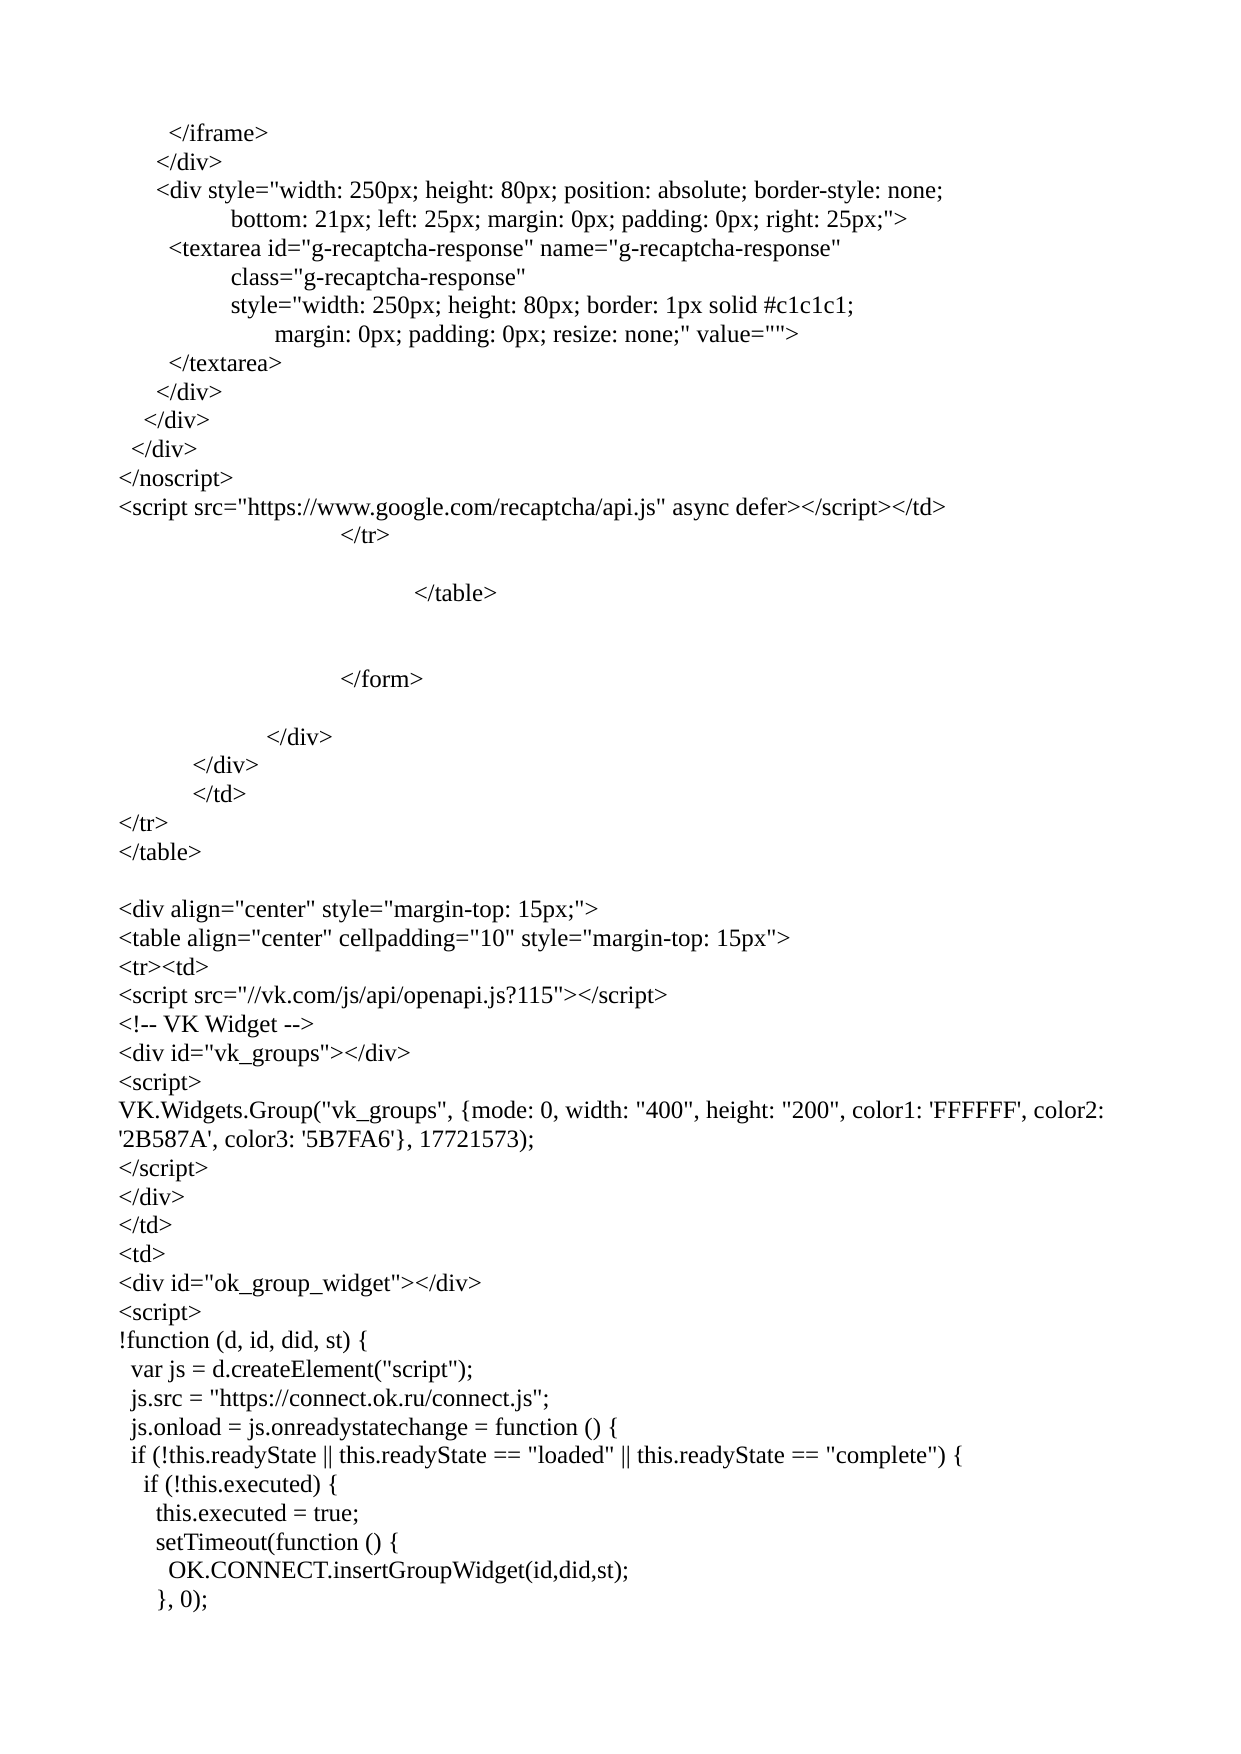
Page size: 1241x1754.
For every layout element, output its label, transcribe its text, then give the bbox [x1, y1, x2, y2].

text </table> [118, 837, 1122, 866]
text <script> [118, 1297, 1122, 1326]
text </div> [118, 377, 1122, 406]
text <div align="center" style="margin-top: 15px;"> [118, 894, 1122, 923]
text </div> [118, 434, 1122, 463]
text style="width: 250px; height: 80px; border: 1px solid #c1c1c1; [118, 291, 1122, 319]
text </div> [118, 406, 1122, 434]
text class="g-recaptcha-response" [118, 262, 1122, 291]
text <table align="center" cellpadding="10" style="margin-top: 15px"> [118, 923, 1122, 952]
text </tr> [118, 808, 1122, 837]
text <textarea id="g-recaptcha-response" name="g-recaptcha-response" [118, 233, 1122, 262]
text </div> [118, 147, 1122, 176]
text js.onload = js.onreadystatechange = function () { [118, 1412, 1122, 1441]
text margin: 0px; padding: 0px; resize: none;" value=""> [118, 319, 1122, 348]
text </textarea> [118, 348, 1122, 377]
text </table> [118, 578, 1122, 607]
text <div style="width: 250px; height: 80px; position: absolute; border-style: none; [118, 176, 1122, 204]
text </script> [118, 1153, 1122, 1182]
text <script src="https://www.google.com/recaptcha/api.js" async defer></script></td> [118, 492, 1122, 521]
text }, 0); [118, 1584, 1122, 1613]
text this.executed = true; [118, 1498, 1122, 1527]
text setTimeout(function () { [118, 1527, 1122, 1556]
text </div> [118, 722, 1122, 751]
text </noscript> [118, 463, 1122, 492]
text OK.CONNECT.insertGroupWidget(id,did,st); [118, 1556, 1122, 1584]
text <td> [118, 1239, 1122, 1268]
text !function (d, id, did, st) { [118, 1326, 1122, 1354]
text </form> [118, 664, 1122, 693]
text </div> [118, 751, 1122, 779]
text <div id="vk_groups"></div> [118, 1038, 1122, 1067]
text var js = d.createElement("script"); [118, 1354, 1122, 1383]
text js.src = "https://connect.ok.ru/connect.js"; [118, 1383, 1122, 1412]
text <!-- VK Widget --> [118, 1009, 1122, 1038]
text <script> [118, 1067, 1122, 1096]
text </iframe> [118, 118, 1122, 147]
text </tr> [118, 521, 1122, 549]
text <script src="//vk.com/js/api/openapi.js?115"></script> [118, 981, 1122, 1009]
text bottom: 21px; left: 25px; margin: 0px; padding: 0px; right: 25px;"> [118, 204, 1122, 233]
text <div id="ok_group_widget"></div> [118, 1268, 1122, 1297]
text VK.Widgets.Group("vk_groups", {mode: 0, width: "400", height: "200", color1: 'FFFFFF', color2: '2B587A', color3: '5B7FA6'}, 17721573); [118, 1096, 1122, 1153]
text <tr><td> [118, 952, 1122, 981]
text </td> [118, 779, 1122, 808]
text if (!this.readyState || this.readyState == "loaded" || this.readyState == "complete") { [118, 1441, 1122, 1469]
text </td> [118, 1211, 1122, 1239]
text if (!this.executed) { [118, 1469, 1122, 1498]
text </div> [118, 1182, 1122, 1211]
